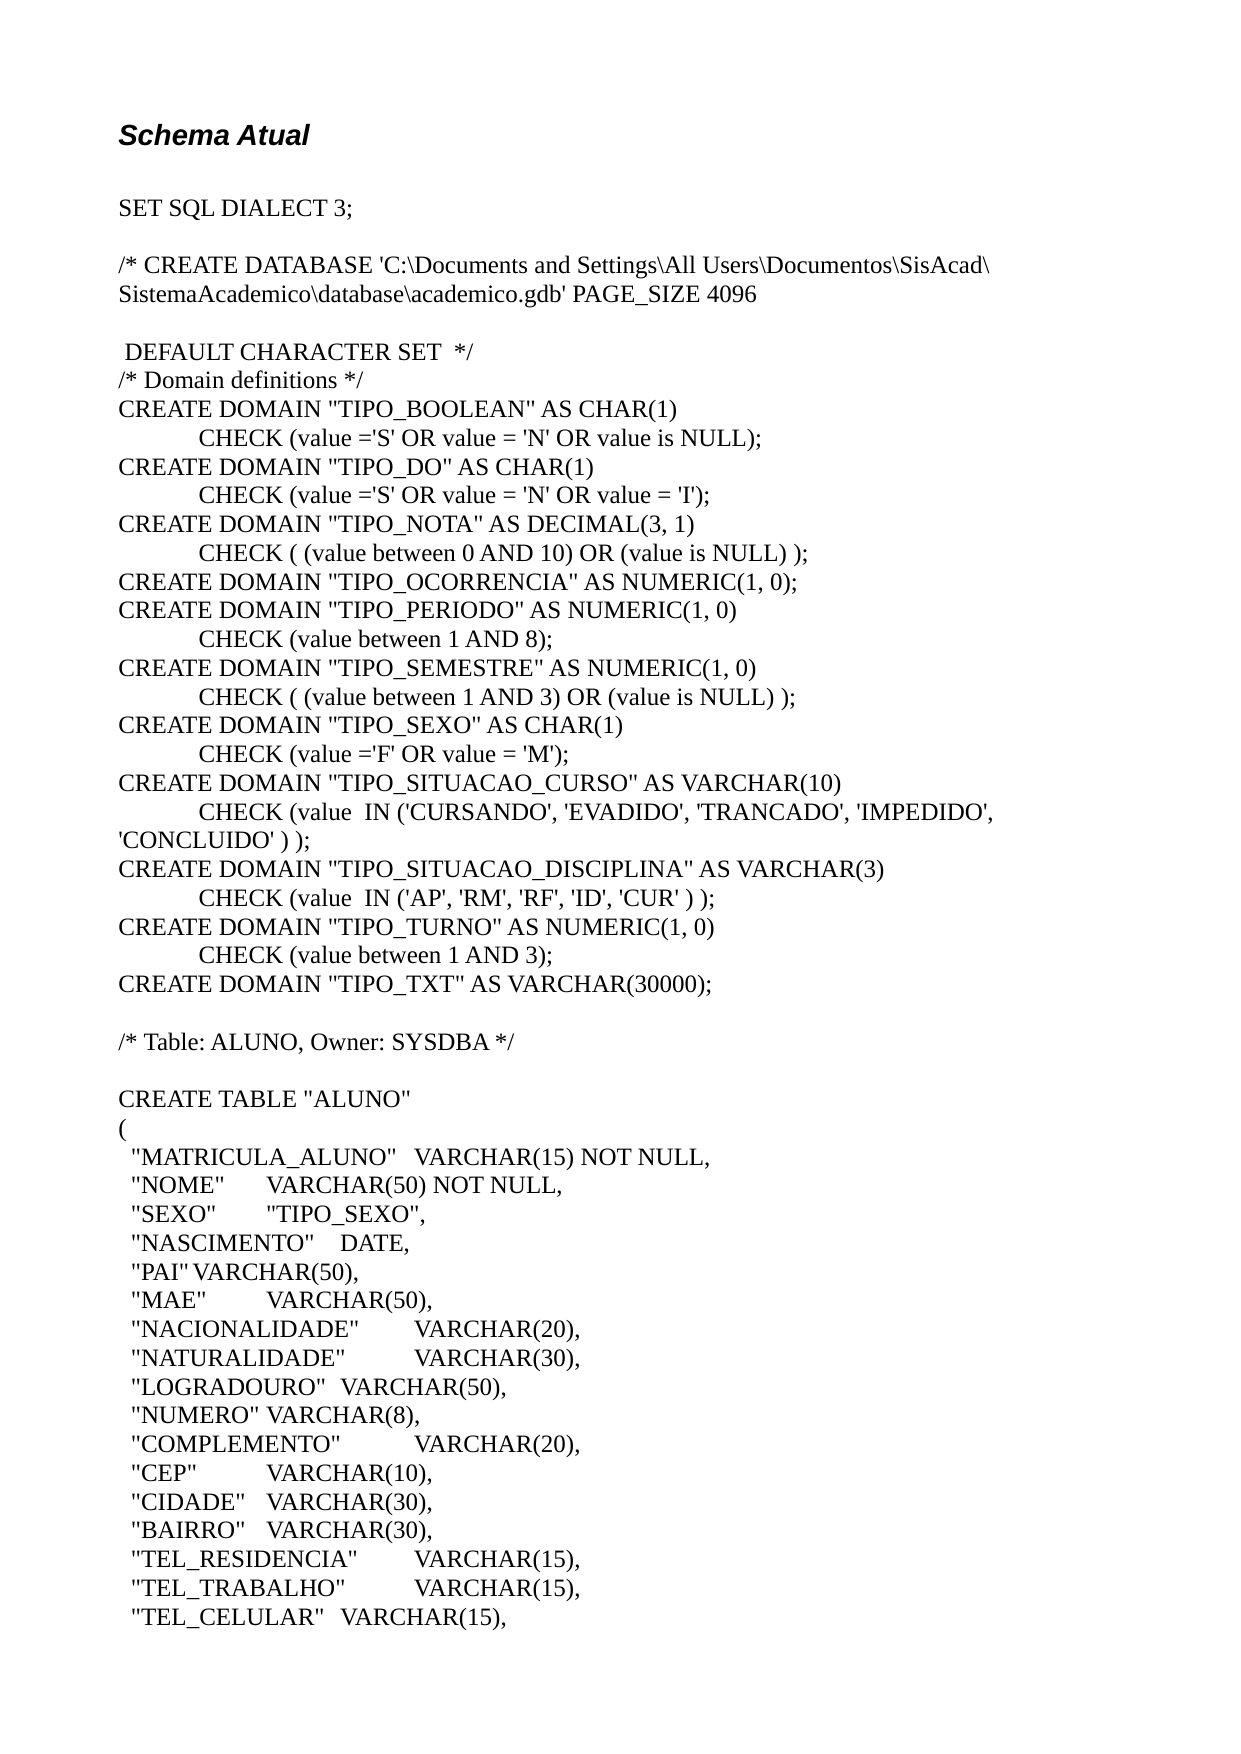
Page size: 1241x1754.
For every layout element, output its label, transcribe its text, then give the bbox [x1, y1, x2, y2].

text CREATE DOMAIN "TIPO_SITUACAO_CURSO" AS VARCHAR(10) [118, 768, 1122, 797]
text /* CREATE DATABASE 'C:\Documents and Settings\All Users\Documentos\SisAcad\SistemaAcademico\database\academico.gdb' PAGE_SIZE 4096 [118, 250, 1122, 308]
text CHECK (value ='S' OR value = 'N' OR value = 'I'); [118, 480, 1122, 509]
text "TEL_CELULAR" VARCHAR(15), [118, 1602, 1122, 1630]
text CREATE DOMAIN "TIPO_DO" AS CHAR(1) [118, 452, 1122, 480]
text CREATE TABLE "ALUNO" [118, 1084, 1122, 1113]
text CHECK (value IN ('AP', 'RM', 'RF', 'ID', 'CUR' ) ); [118, 883, 1122, 912]
text "MAE" VARCHAR(50), [118, 1285, 1122, 1314]
text CREATE DOMAIN "TIPO_SITUACAO_DISCIPLINA" AS VARCHAR(3) [118, 854, 1122, 883]
text "NUMERO" VARCHAR(8), [118, 1400, 1122, 1429]
text "TEL_TRABALHO" VARCHAR(15), [118, 1573, 1122, 1602]
text CREATE DOMAIN "TIPO_TXT" AS VARCHAR(30000); [118, 969, 1122, 998]
text CHECK (value IN ('CURSANDO', 'EVADIDO', 'TRANCADO', 'IMPEDIDO', 'CONCLUIDO' ) ); [118, 797, 1122, 854]
text CREATE DOMAIN "TIPO_BOOLEAN" AS CHAR(1) [118, 394, 1122, 423]
text CREATE DOMAIN "TIPO_SEXO" AS CHAR(1) [118, 710, 1122, 739]
text CREATE DOMAIN "TIPO_OCORRENCIA" AS NUMERIC(1, 0); [118, 567, 1122, 595]
text /* Domain definitions */ [118, 365, 1122, 394]
text "BAIRRO" VARCHAR(30), [118, 1515, 1122, 1544]
text "LOGRADOURO" VARCHAR(50), [118, 1372, 1122, 1400]
text "NOME" VARCHAR(50) NOT NULL, [118, 1170, 1122, 1199]
text CREATE DOMAIN "TIPO_NOTA" AS DECIMAL(3, 1) [118, 509, 1122, 538]
text CHECK (value between 1 AND 8); [118, 624, 1122, 653]
text "PAI" VARCHAR(50), [118, 1257, 1122, 1285]
text CHECK (value ='F' OR value = 'M'); [118, 739, 1122, 768]
text DEFAULT CHARACTER SET */ [118, 337, 1122, 365]
text "SEXO" "TIPO_SEXO", [118, 1199, 1122, 1228]
text CREATE DOMAIN "TIPO_SEMESTRE" AS NUMERIC(1, 0) [118, 653, 1122, 682]
text "COMPLEMENTO" VARCHAR(20), [118, 1429, 1122, 1458]
text "TEL_RESIDENCIA" VARCHAR(15), [118, 1544, 1122, 1573]
text "CEP" VARCHAR(10), [118, 1458, 1122, 1487]
subtitle Schema Atual [118, 118, 1122, 152]
text CREATE DOMAIN "TIPO_PERIODO" AS NUMERIC(1, 0) [118, 595, 1122, 624]
text "NACIONALIDADE" VARCHAR(20), [118, 1314, 1122, 1343]
text "NATURALIDADE" VARCHAR(30), [118, 1343, 1122, 1372]
text CREATE DOMAIN "TIPO_TURNO" AS NUMERIC(1, 0) [118, 912, 1122, 940]
text "NASCIMENTO" DATE, [118, 1228, 1122, 1257]
text "MATRICULA_ALUNO" VARCHAR(15) NOT NULL, [118, 1142, 1122, 1170]
text CHECK (value ='S' OR value = 'N' OR value is NULL); [118, 423, 1122, 452]
text CHECK ( (value between 1 AND 3) OR (value is NULL) ); [118, 682, 1122, 710]
text SET SQL DIALECT 3; [118, 193, 1122, 222]
text /* Table: ALUNO, Owner: SYSDBA */ [118, 1027, 1122, 1055]
text CHECK ( (value between 0 AND 10) OR (value is NULL) ); [118, 538, 1122, 567]
text ( [118, 1113, 1122, 1142]
text "CIDADE" VARCHAR(30), [118, 1487, 1122, 1515]
text CHECK (value between 1 AND 3); [118, 940, 1122, 969]
